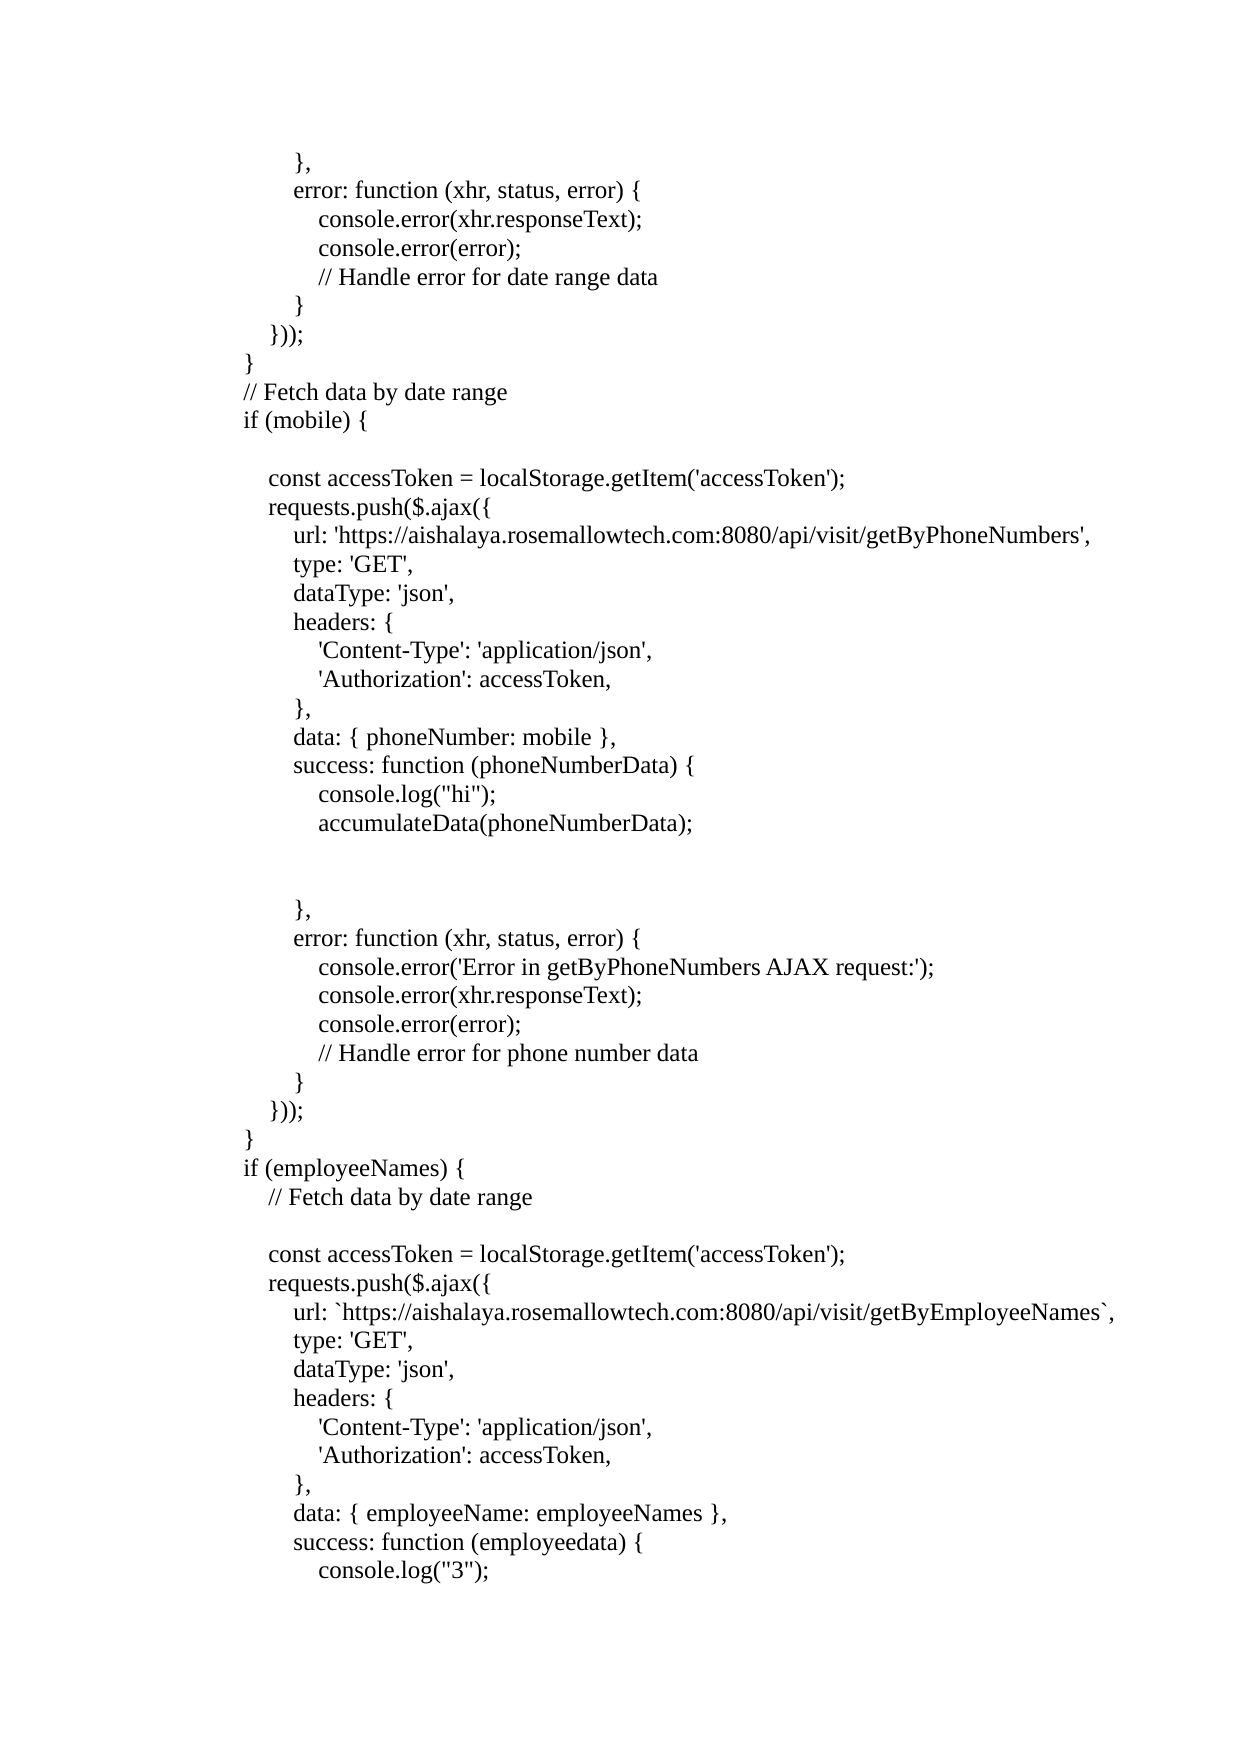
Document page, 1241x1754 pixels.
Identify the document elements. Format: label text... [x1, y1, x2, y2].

text dataType: 'json', [118, 578, 1122, 607]
text headers: { [118, 607, 1122, 636]
text if (employeeNames) { [118, 1153, 1122, 1182]
text console.error(xhr.responseText); [118, 204, 1122, 233]
text // Fetch data by date range [118, 1182, 1122, 1211]
text console.error('Error in getByPhoneNumbers AJAX request:'); [118, 952, 1122, 981]
text }, [118, 147, 1122, 176]
text if (mobile) { [118, 406, 1122, 434]
text console.log("3"); [118, 1556, 1122, 1584]
text const accessToken = localStorage.getItem('accessToken'); [118, 463, 1122, 492]
text requests.push($.ajax({ [118, 492, 1122, 521]
text 'Authorization': accessToken, [118, 1441, 1122, 1469]
text // Handle error for date range data [118, 262, 1122, 291]
text console.error(error); [118, 233, 1122, 262]
text }, [118, 1469, 1122, 1498]
text error: function (xhr, status, error) { [118, 176, 1122, 204]
text const accessToken = localStorage.getItem('accessToken'); [118, 1239, 1122, 1268]
text })); [118, 1096, 1122, 1124]
text headers: { [118, 1383, 1122, 1412]
text success: function (phoneNumberData) { [118, 751, 1122, 779]
text dataType: 'json', [118, 1354, 1122, 1383]
text console.error(xhr.responseText); [118, 981, 1122, 1009]
text url: 'https://aishalaya.rosemallowtech.com:8080/api/visit/getByPhoneNumbers', [118, 521, 1122, 549]
text error: function (xhr, status, error) { [118, 923, 1122, 952]
text }, [118, 894, 1122, 923]
text url: `https://aishalaya.rosemallowtech.com:8080/api/visit/getByEmployeeNames`, [118, 1297, 1122, 1326]
text accumulateData(phoneNumberData); [118, 808, 1122, 837]
text } [118, 291, 1122, 319]
text success: function (employeedata) { [118, 1527, 1122, 1556]
text requests.push($.ajax({ [118, 1268, 1122, 1297]
text } [118, 1067, 1122, 1096]
text type: 'GET', [118, 1326, 1122, 1354]
text })); [118, 319, 1122, 348]
text // Fetch data by date range [118, 377, 1122, 406]
text data: { employeeName: employeeNames }, [118, 1498, 1122, 1527]
text } [118, 348, 1122, 377]
text 'Content-Type': 'application/json', [118, 636, 1122, 664]
text console.log("hi"); [118, 779, 1122, 808]
text }, [118, 693, 1122, 722]
text 'Authorization': accessToken, [118, 664, 1122, 693]
text console.error(error); [118, 1009, 1122, 1038]
text 'Content-Type': 'application/json', [118, 1412, 1122, 1441]
text } [118, 1124, 1122, 1153]
text // Handle error for phone number data [118, 1038, 1122, 1067]
text data: { phoneNumber: mobile }, [118, 722, 1122, 751]
text type: 'GET', [118, 549, 1122, 578]
